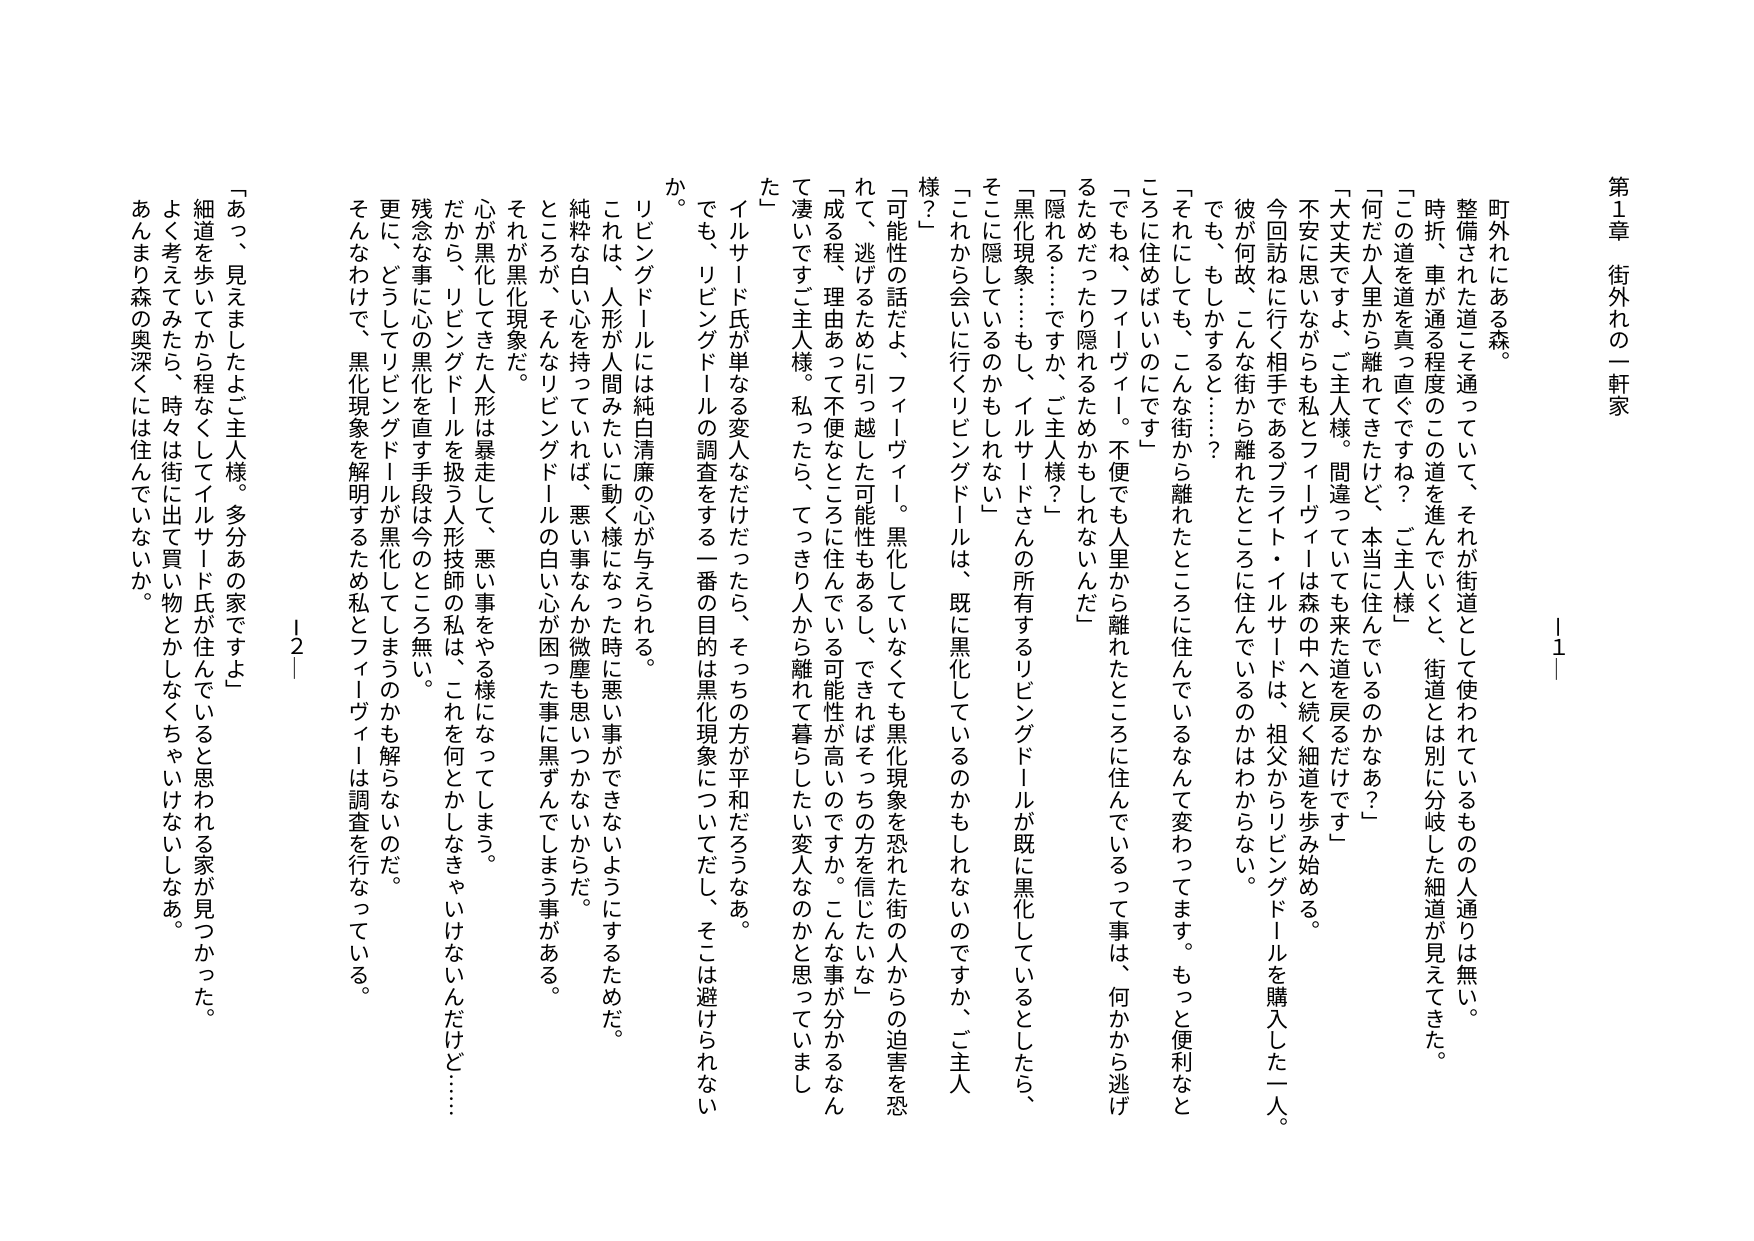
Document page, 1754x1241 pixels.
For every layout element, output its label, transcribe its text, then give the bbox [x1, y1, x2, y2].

text 「成る程、理由あって不便なところに住んでいる可能性が高いのですか。こんな事が分かるなんて凄いですご主人様。私ったら、てっきり人から離れて暮らしたい変人なのかと思っていました」 [755, 176, 850, 1122]
text 彼が何故、こんな街から離れたところに住んでいるのかはわからない。 [1230, 176, 1262, 1122]
text リビングドールには純白清廉の心が与えられる。 [628, 176, 660, 1122]
text 純粋な白い心を持っていれば、悪い事なんか微塵も思いつかないからだ。 [565, 176, 597, 1122]
text 更に、どうしてリビングドールが黒化してしまうのかも解らないのだ。 [375, 176, 407, 1122]
text よく考えてみたら、時々は街に出て買い物とかしなくちゃいけないしなあ。 [157, 176, 188, 1122]
text 「隠れる……ですか、ご主人様？」 [1040, 176, 1072, 1122]
text 「それにしても、こんな街から離れたところに住んでいるなんて変わってます。もっと便利なところに住めばいいのにです」 [1135, 176, 1198, 1122]
text 今回訪ねに行く相手であるブライト・イルサードは、祖父からリビングドールを購入した一人。 [1262, 176, 1293, 1122]
text 町外れにある森。 [1483, 176, 1515, 1122]
text これは、人形が人間みたいに動く様になった時に悪い事ができないようにするためだ。 [597, 176, 628, 1122]
text ─２─ [281, 176, 314, 1122]
text それが黒化現象だ。 [502, 176, 533, 1122]
text だから、リビングドールを扱う人形技師の私は、これを何とかしなきゃいけないんだけど…… [438, 176, 470, 1122]
text 「黒化現象……もし、イルサードさんの所有するリビングドールが既に黒化しているとしたら、そこに隠しているのかもしれない」 [977, 176, 1040, 1122]
text 「これから会いに行くリビングドールは、既に黒化しているのかもしれないのですか、ご主人様？」 [913, 176, 977, 1122]
text 時折、車が通る程度のこの道を進んでいくと、街道とは別に分岐した細道が見えてきた。 [1420, 176, 1452, 1122]
text でも、リビングドールの調査をする一番の目的は黒化現象についてだし、そこは避けられないか。 [660, 176, 723, 1122]
text 第１章 街外れの一軒家 [1604, 176, 1636, 1122]
text 細道を歩いてから程なくしてイルサード氏が住んでいると思われる家が見つかった。 [188, 176, 220, 1122]
text 残念な事に心の黒化を直す手段は今のところ無い。 [407, 176, 438, 1122]
text ─１─ [1544, 176, 1575, 1122]
text 「大丈夫ですよ、ご主人様。間違っていても来た道を戻るだけです」 [1325, 176, 1357, 1122]
text そんなわけで、黒化現象を解明するため私とフィーヴィーは調査を行なっている。 [343, 176, 375, 1122]
text 心が黒化してきた人形は暴走して、悪い事をやる様になってしまう。 [470, 176, 502, 1122]
text 「でもね、フィーヴィー。不便でも人里から離れたところに住んでいるって事は、何かから逃げるためだったり隠れるためかもしれないんだ」 [1072, 176, 1135, 1122]
text 「あっ、見えましたよご主人様。多分あの家ですよ」 [220, 176, 252, 1122]
text イルサード氏が単なる変人なだけだったら、そっちの方が平和だろうなあ。 [723, 176, 755, 1122]
text 不安に思いながらも私とフィーヴィーは森の中へと続く細道を歩み始める。 [1293, 176, 1325, 1122]
text 「この道を道を真っ直ぐですね？ ご主人様」 [1388, 176, 1420, 1122]
text あんまり森の奥深くには住んでいないか。 [125, 176, 157, 1122]
text 整備された道こそ通っていて、それが街道として使われているものの人通りは無い。 [1452, 176, 1483, 1122]
text 「可能性の話だよ、フィーヴィー。黒化していなくても黒化現象を恐れた街の人からの迫害を恐れて、逃げるために引っ越した可能性もあるし、できればそっちの方を信じたいな」 [850, 176, 913, 1122]
text ところが、そんなリビングドールの白い心が困った事に黒ずんでしまう事がある。 [533, 176, 565, 1122]
text 「何だか人里から離れてきたけど、本当に住んでいるのかなあ？」 [1357, 176, 1388, 1122]
text でも、もしかすると……？ [1198, 176, 1230, 1122]
